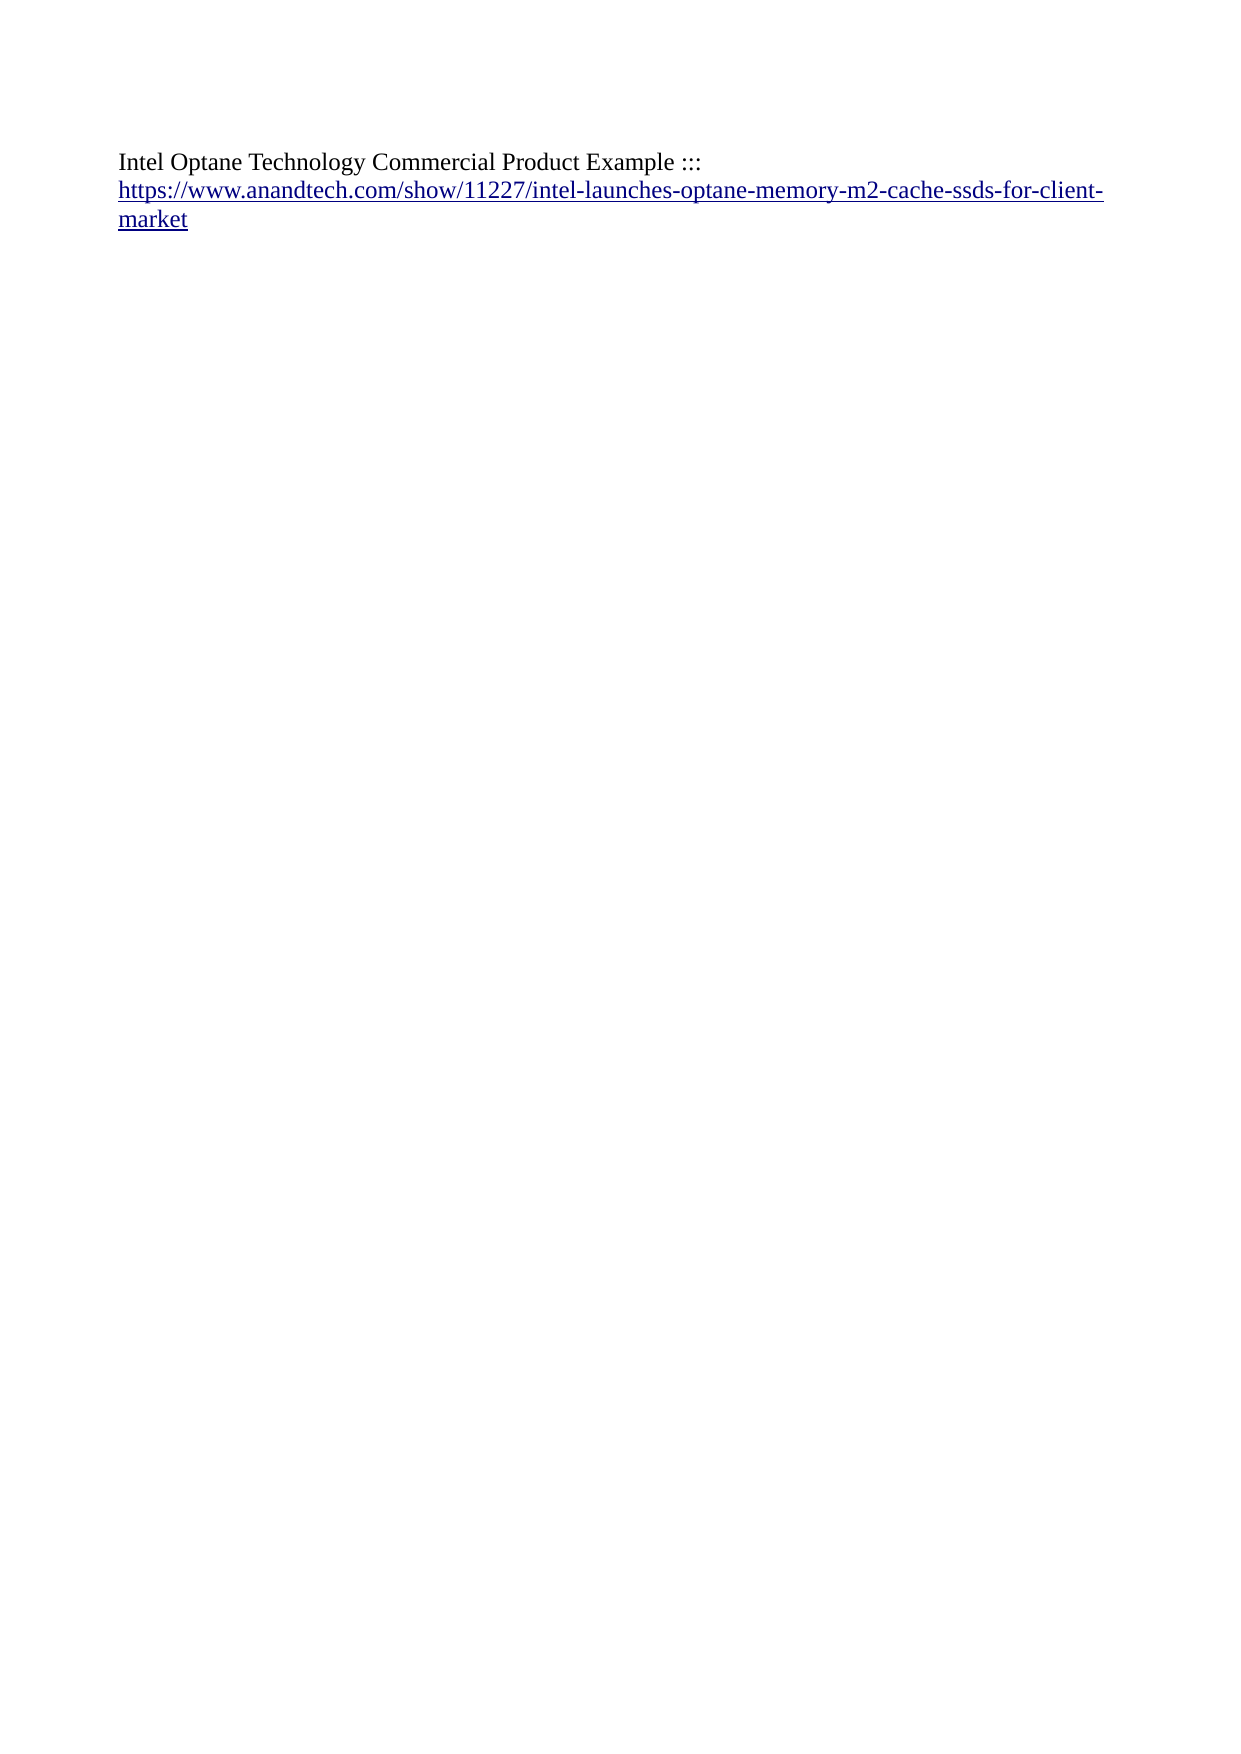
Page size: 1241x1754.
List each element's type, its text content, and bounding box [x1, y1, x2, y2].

text Intel Optane Technology Commercial Product Example ::: [118, 147, 1122, 176]
text https://www.anandtech.com/show/11227/intel-launches-optane-memory-m2-cache-ssds-for-client-market [118, 176, 1122, 233]
